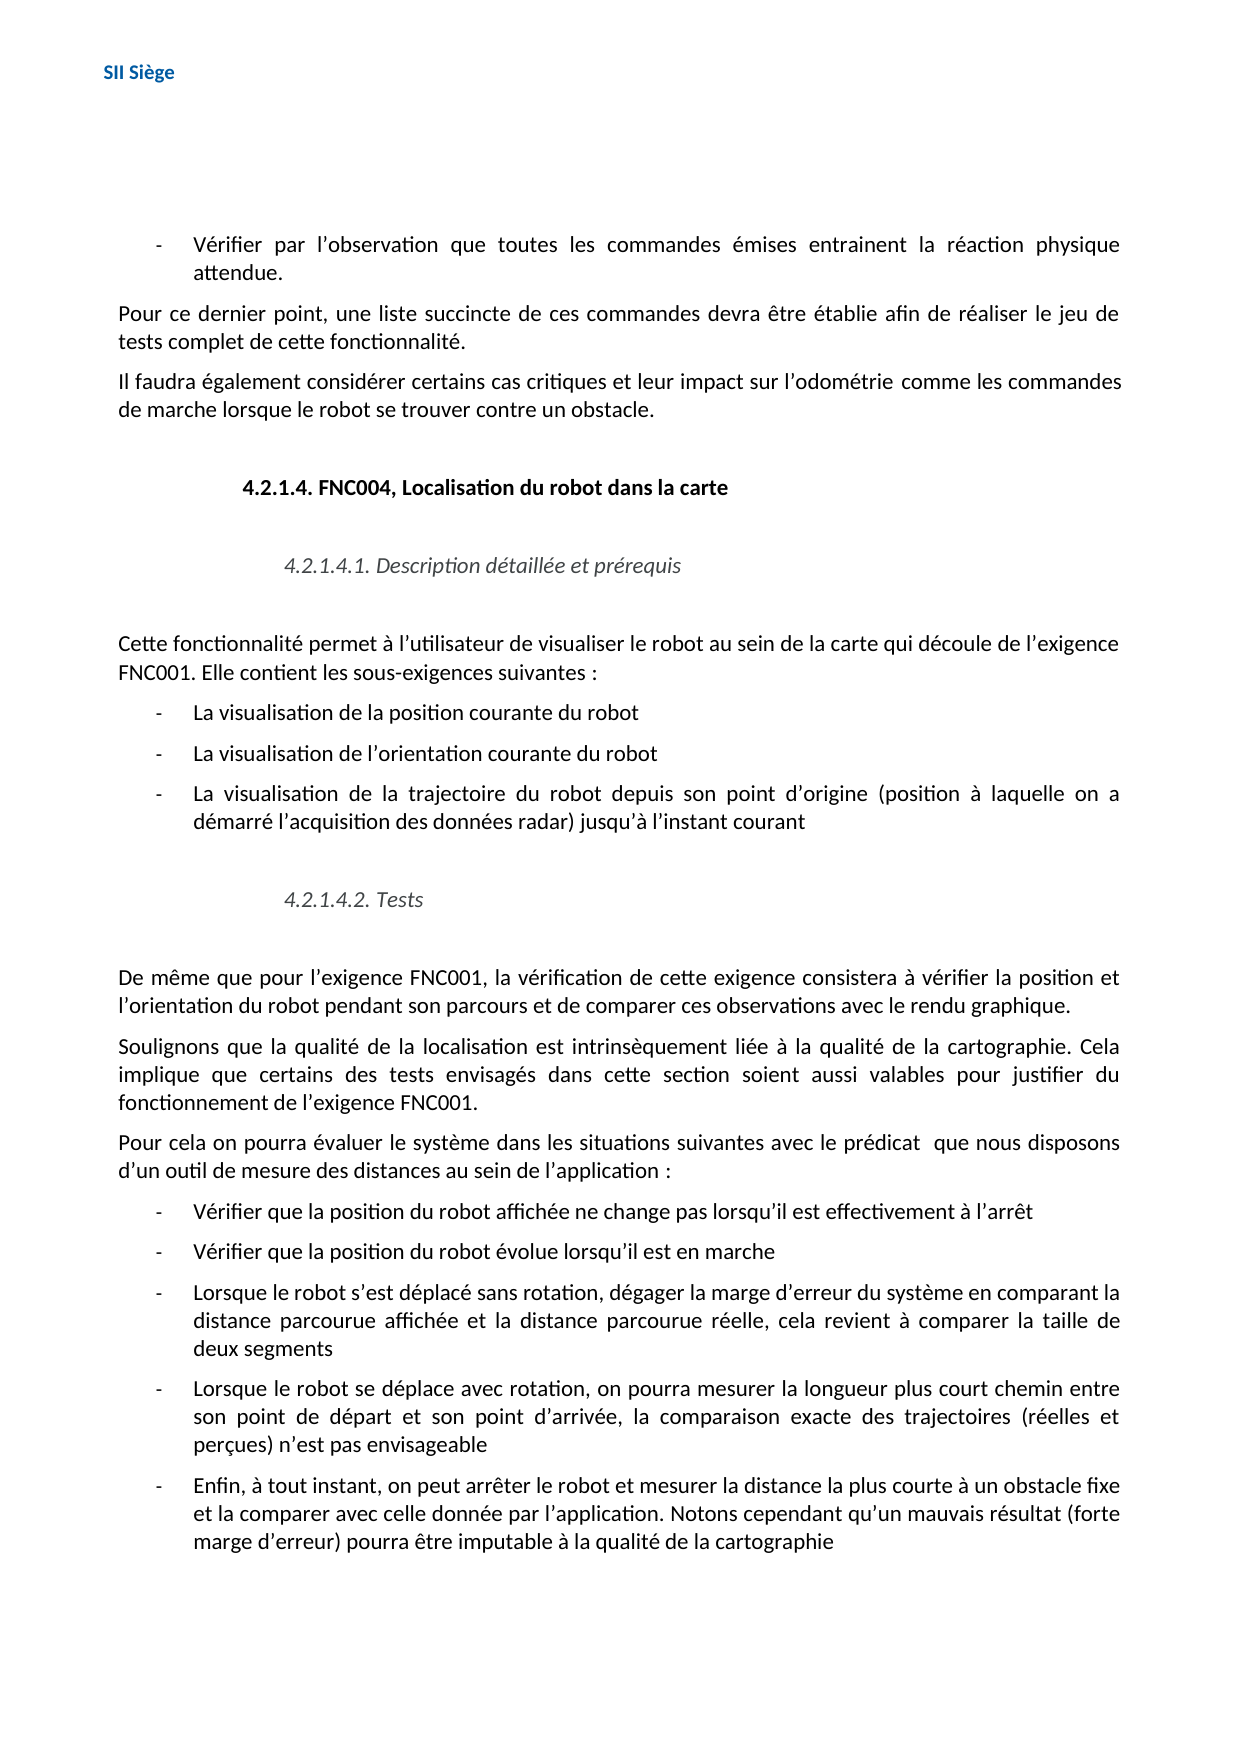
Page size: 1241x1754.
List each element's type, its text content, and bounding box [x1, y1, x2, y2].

text De même que pour l’exigence FNC001, la vérification de cette exigence consistera à vérifier la position et l’orientation du robot pendant son parcours et de comparer ces observations avec le rendu graphique. [118, 963, 1122, 1019]
text Il faudra également considérer certains cas critiques et leur impact sur l’odométrie comme les commandes de marche lorsque le robot se trouver contre un obstacle. [118, 367, 1122, 423]
list La visualisation de la trajectoire du robot depuis son point d’origine (position à laquelle on a démarré l’acquisition des données radar) jusqu’à l’instant courant [156, 779, 1122, 835]
subtitle Tests [283, 885, 1122, 913]
text Pour cela on pourra évaluer le système dans les situations suivantes avec le prédicat que nous disposons d’un outil de mesure des distances au sein de l’application : [118, 1128, 1122, 1184]
text Soulignons que la qualité de la localisation est intrinsèquement liée à la qualité de la cartographie. Cela implique que certains des tests envisagés dans cette section soient aussi valables pour justifier du fonctionnement de l’exigence FNC001. [118, 1032, 1122, 1116]
text Cette fonctionnalité permet à l’utilisateur de visualiser le robot au sein de la carte qui découle de l’exigence FNC001. Elle contient les sous-exigences suivantes : [118, 629, 1122, 686]
list Enfin, à tout instant, on peut arrêter le robot et mesurer la distance la plus courte à un obstacle fixe et la comparer avec celle donnée par l’application. Notons cependant qu’un mauvais résultat (forte marge d’erreur) pourra être imputable à la qualité de la cartographie [156, 1471, 1122, 1555]
list Vérifier par l’observation que toutes les commandes émises entrainent la réaction physique attendue. [156, 230, 1122, 286]
subtitle Description détaillée et prérequis [283, 552, 1122, 579]
list La visualisation de la position courante du robot [156, 698, 1122, 726]
subtitle FNC004, Localisation du robot dans la carte [242, 473, 1122, 502]
list La visualisation de l’orientation courante du robot [156, 739, 1122, 767]
list Lorsque le robot se déplace avec rotation, on pourra mesurer la longueur plus court chemin entre son point de départ et son point d’arrivée, la comparaison exacte des trajectoires (réelles et perçues) n’est pas envisageable [156, 1374, 1122, 1458]
list Lorsque le robot s’est déplacé sans rotation, dégager la marge d’erreur du système en comparant la distance parcourue affichée et la distance parcourue réelle, cela revient à comparer la taille de deux segments [156, 1278, 1122, 1362]
list Vérifier que la position du robot affichée ne change pas lorsqu’il est effectivement à l’arrêt [156, 1197, 1122, 1225]
list Vérifier que la position du robot évolue lorsqu’il est en marche [156, 1237, 1122, 1265]
text Pour ce dernier point, une liste succincte de ces commandes devra être établie afin de réaliser le jeu de tests complet de cette fonctionnalité. [118, 299, 1122, 355]
